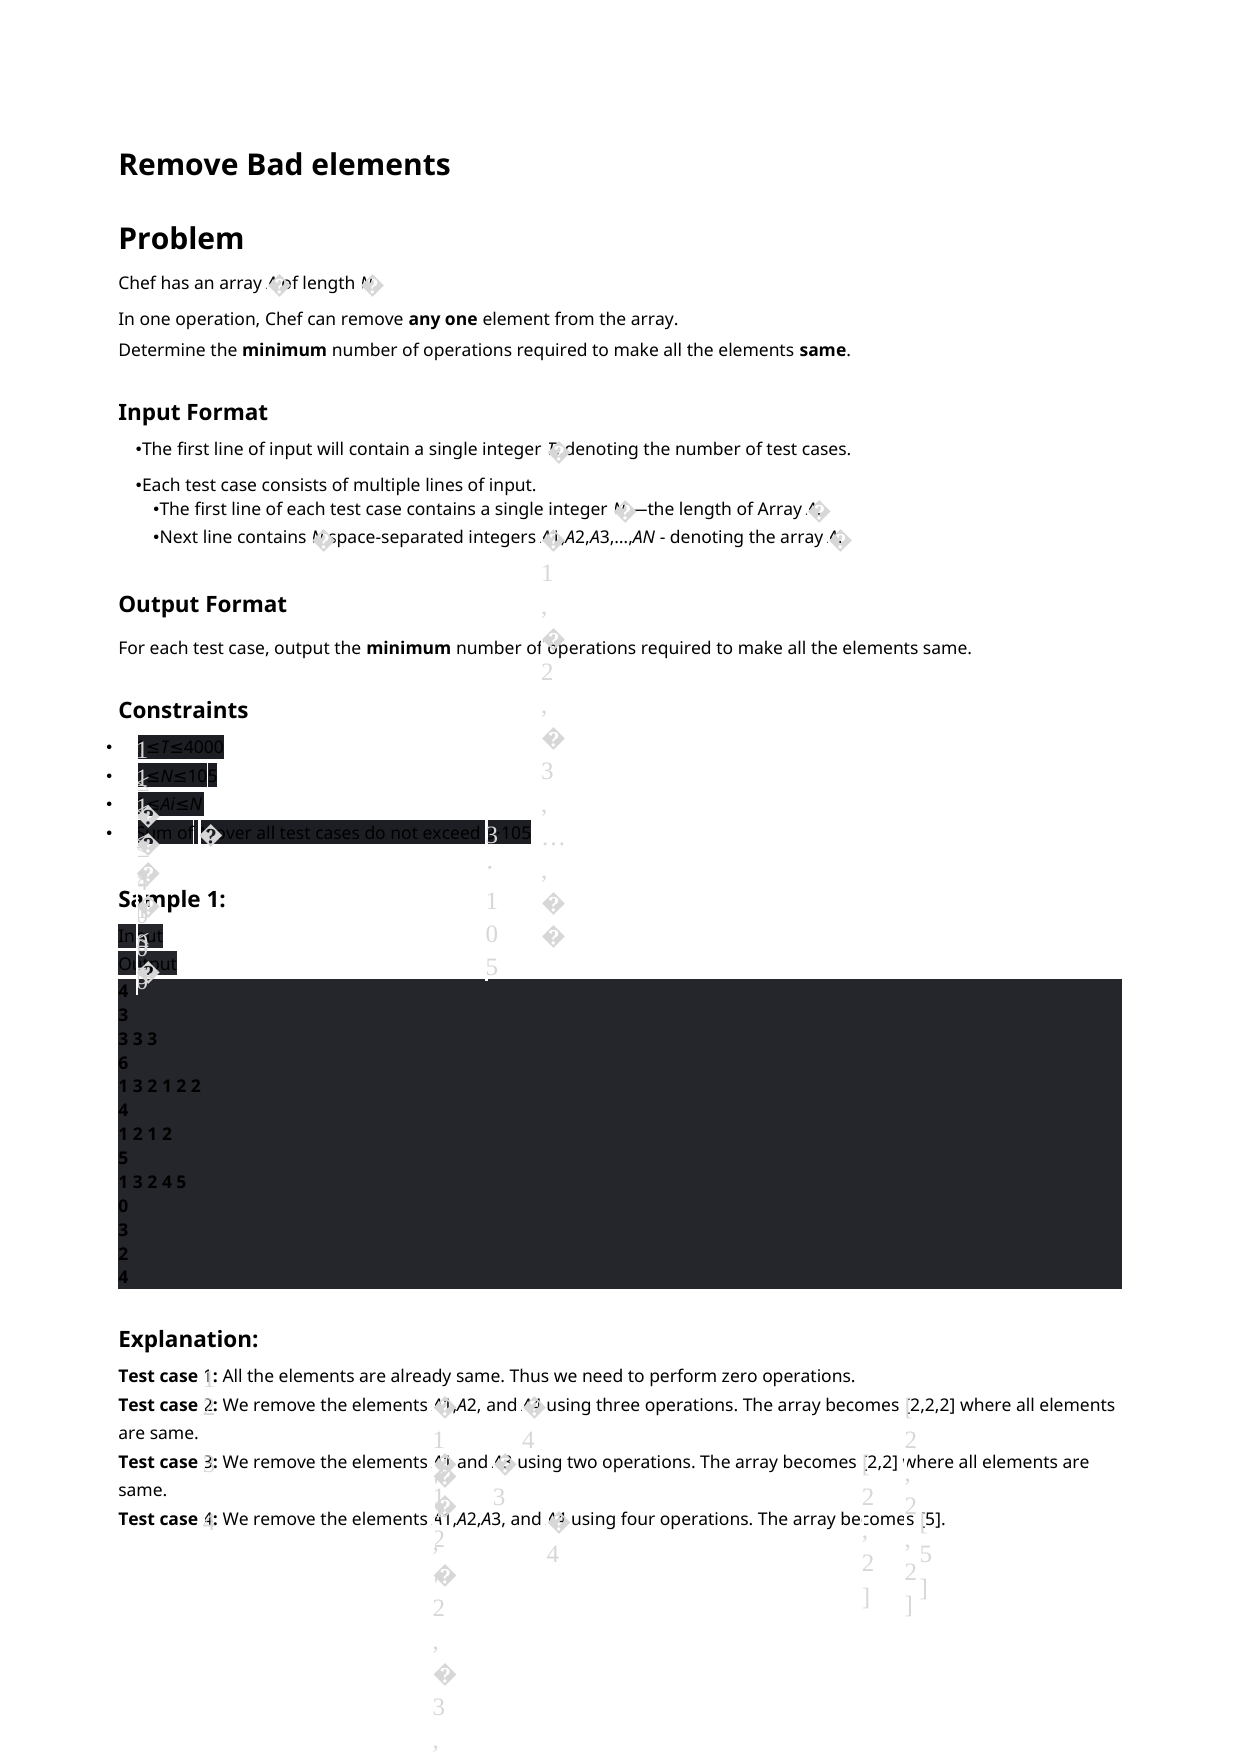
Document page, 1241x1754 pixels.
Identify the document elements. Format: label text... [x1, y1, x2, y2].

subtitle Sample 1: [488, 879, 541, 914]
text Test case 4: We remove the elements A1​,A2​,A3​, and A4​ using four operations. The array becomes [5]. [922, 1507, 1122, 1530]
subtitle Sample 1: [543, 879, 1122, 914]
list The first line of each test case contains a single integer N —the length of Array A. [809, 496, 1122, 520]
list 1≤T≤4000 [543, 735, 1122, 759]
text Test case 4: We remove the elements A1​,A2​,A3​, and A4​ using four operations. The array becomes [5]. [205, 1507, 432, 1530]
list The first line of each test case contains a single integer N —the length of Array A. [615, 496, 807, 520]
text 0 [118, 1193, 1122, 1217]
text 6 [118, 1050, 1122, 1074]
text Test case 3: We remove the elements A1​ and A3​ using two operations. The array becomes [2,2] where all elements are same. [907, 1449, 1122, 1502]
subtitle Sample 1: [118, 879, 136, 914]
text Chef has an array A of length N. [118, 271, 267, 294]
subtitle Constraints [543, 690, 1122, 725]
text 3 3 3 [118, 1026, 1122, 1050]
list Sum of N over all test cases do not exceed 3⋅105 [543, 820, 1122, 844]
text 5 [118, 1146, 1122, 1169]
text Test case 4: We remove the elements A1​,A2​,A3​, and A4​ using four operations. The array becomes [5]. [549, 1507, 862, 1530]
text 4 [118, 1098, 1122, 1122]
text 3 [118, 1003, 1122, 1026]
subtitle Problem [118, 217, 1122, 258]
text Test case 3: We remove the elements A1​ and A3​ using two operations. The array becomes [2,2] where all elements are same. [435, 1449, 493, 1502]
text Test case 3: We remove the elements A1​ and A3​ using two operations. The array becomes [2,2] where all elements are same. [118, 1449, 432, 1502]
text Test case 3: We remove the elements A1​ and A3​ using two operations. The array becomes [2,2] where all elements are same. [495, 1449, 862, 1502]
text Test case 2: We remove the elements A1​,A2​, and A4​ using three operations. The array becomes [2,2,2] where all elements are same. [435, 1392, 522, 1445]
text Input [118, 924, 136, 948]
text Input [543, 938, 553, 948]
text 3 [118, 1217, 1122, 1241]
subtitle Explanation: [118, 1319, 1122, 1354]
subtitle Remove Bad elements [118, 143, 1122, 184]
text Output [138, 951, 485, 975]
text Test case 1: All the elements are already same. Thus we need to perform zero operations. [118, 1364, 203, 1388]
subtitle Sample 1: [138, 879, 485, 914]
text Determine the minimum number of operations required to make all the elements same. [118, 330, 1122, 362]
text Test case 1: All the elements are already same. Thus we need to perform zero operations. [205, 1364, 1122, 1388]
text For each test case, output the minimum number of operations required to make all the elements same. [543, 628, 1122, 660]
subtitle Output Format [118, 583, 541, 618]
text 1 3 2 4 5 [118, 1169, 1122, 1193]
text 1 2 1 2 [118, 1122, 1122, 1146]
text Test case 2: We remove the elements A1​,A2​, and A4​ using three operations. The array becomes [2,2,2] where all elements are same. [524, 1392, 904, 1445]
list Next line contains N space-separated integers A1​,A2​,A3​,…,AN​ - denoting the array A. [153, 525, 311, 549]
list Sum of N over all test cases do not exceed 3⋅105 [138, 820, 198, 844]
text 1 3 2 1 2 2 [118, 1074, 1122, 1098]
subtitle Output Format [543, 583, 1122, 618]
text Output [488, 951, 1122, 975]
text 4 [118, 979, 1122, 1003]
list 1≤Ai​≤N [543, 792, 1122, 816]
text Output [118, 951, 136, 975]
subtitle Constraints [118, 690, 541, 725]
text Chef has an array A of length N. [269, 271, 360, 294]
list 1≤Ai​≤N [138, 792, 541, 816]
list Next line contains N space-separated integers A1​,A2​,A3​,…,AN​ - denoting the array A. [543, 525, 828, 549]
list The first line of input will contain a single integer T, denoting the number of test cases. [549, 437, 1122, 461]
text Input [488, 924, 541, 948]
text Test case 2: We remove the elements A1​,A2​, and A4​ using three operations. The array becomes [2,2,2] where all elements are same. [118, 1392, 432, 1445]
text Input [138, 924, 485, 948]
subtitle Input Format [118, 392, 1122, 427]
text Test case 2: We remove the elements A1​,A2​, and A4​ using three operations. The array becomes [2,2,2] where all elements are same. [907, 1392, 1122, 1445]
list Next line contains N space-separated integers A1​,A2​,A3​,…,AN​ - denoting the array A. [830, 525, 1122, 549]
list The first line of input will contain a single integer T, denoting the number of test cases. [136, 437, 546, 461]
list 1≤N≤105 [543, 763, 1122, 787]
list The first line of each test case contains a single integer N —the length of Array A. [153, 496, 613, 520]
list Next line contains N space-separated integers A1​,A2​,A3​,…,AN​ - denoting the array A. [313, 525, 541, 549]
text 2 [118, 1241, 1122, 1265]
text For each test case, output the minimum number of operations required to make all the elements same. [118, 628, 541, 660]
list 1≤N≤105 [138, 763, 541, 787]
list Sum of N over all test cases do not exceed 3⋅105 [201, 820, 485, 844]
list 1≤T≤4000 [138, 735, 541, 759]
text Input [543, 924, 1122, 948]
text 4 [118, 1265, 1122, 1289]
list Sum of N over all test cases do not exceed 3⋅105 [488, 820, 541, 844]
list Each test case consists of multiple lines of input. [136, 465, 1122, 496]
text Chef has an array A of length N. [362, 271, 1122, 294]
text In one operation, Chef can remove any one element from the array. [118, 299, 1122, 330]
text Test case 4: We remove the elements A1​,A2​,A3​, and A4​ using four operations. The array becomes [5]. [435, 1507, 546, 1530]
